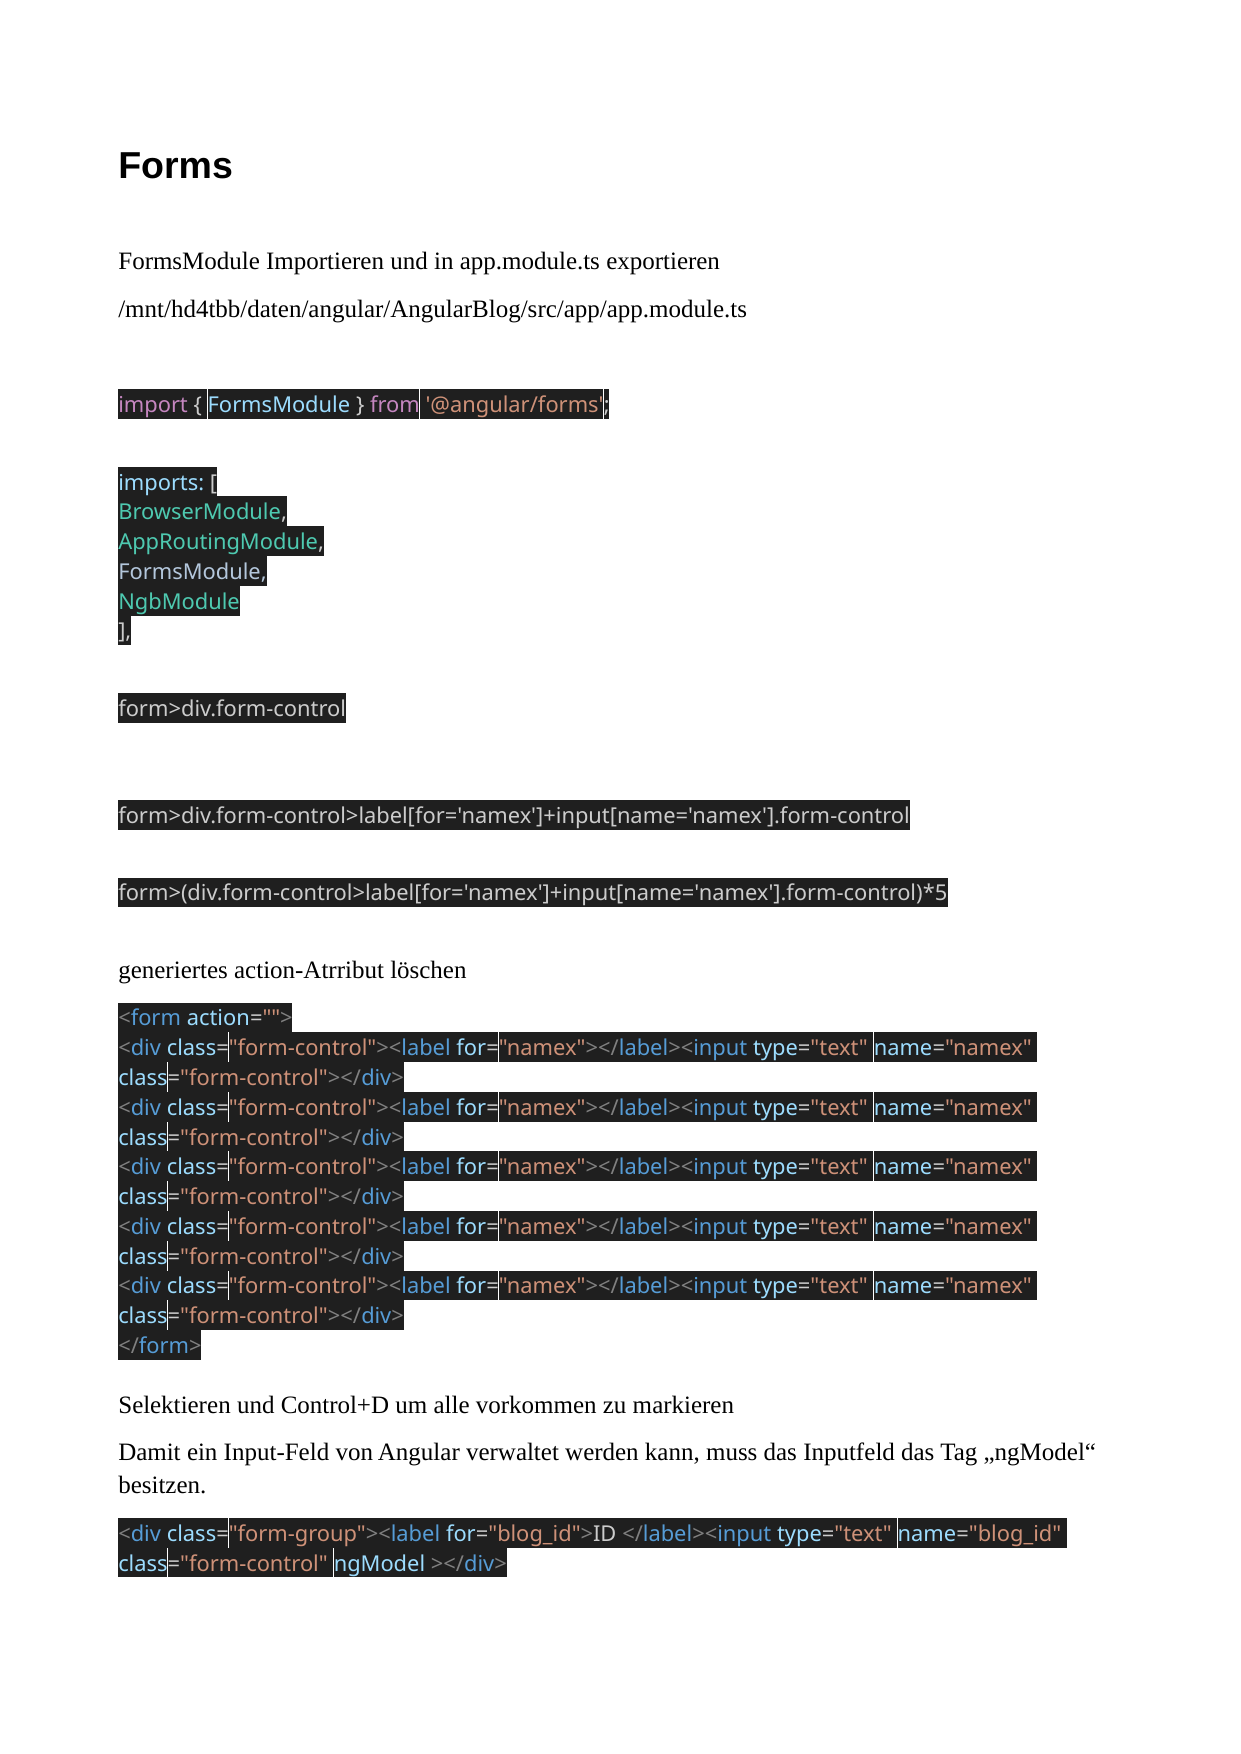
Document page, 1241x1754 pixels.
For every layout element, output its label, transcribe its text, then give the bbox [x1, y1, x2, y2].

text AppRoutingModule, [118, 526, 1122, 556]
text form>(div.form-control>label[for='namex']+input[name='namex'].form-control)*5 [118, 877, 1122, 907]
text Damit ein Input-Feld von Angular verwaltet werden kann, muss das Inputfeld das Tag „ngModel“ besitzen. [118, 1437, 1122, 1499]
text </form> [118, 1330, 1122, 1360]
text <div class="form-group"><label for="blog_id">ID </label><input type="text" name="blog_id" class="form-control" ngModel ></div> [118, 1518, 1122, 1577]
text /mnt/hd4tbb/daten/angular/AngularBlog/src/app/app.module.ts [118, 294, 1122, 323]
text <div class="form-control"><label for="namex"></label><input type="text" name="namex" class="form-control"></div> [118, 1032, 1122, 1092]
text BrowserModule, [118, 496, 1122, 526]
text form>div.form-control [118, 693, 1122, 723]
text <div class="form-control"><label for="namex"></label><input type="text" name="namex" class="form-control"></div> [118, 1211, 1122, 1271]
text import { FormsModule } from '@angular/forms'; [118, 389, 1122, 419]
subtitle Forms [118, 143, 1122, 186]
text <div class="form-control"><label for="namex"></label><input type="text" name="namex" class="form-control"></div> [118, 1151, 1122, 1211]
text ], [118, 616, 1122, 645]
text FormsModule, [118, 556, 1122, 586]
text <form action=""> [118, 1002, 1122, 1032]
text <div class="form-control"><label for="namex"></label><input type="text" name="namex" class="form-control"></div> [118, 1271, 1122, 1330]
text form>div.form-control>label[for='namex']+input[name='namex'].form-control [118, 800, 1122, 830]
text <div class="form-control"><label for="namex"></label><input type="text" name="namex" class="form-control"></div> [118, 1092, 1122, 1151]
text Selektieren und Control+D um alle vorkommen zu markieren [118, 1390, 1122, 1418]
text generiertes action-Atrribut löschen [118, 955, 1122, 983]
text imports: [ [118, 467, 1122, 496]
text FormsModule Importieren und in app.module.ts exportieren [118, 246, 1122, 275]
text NgbModule [118, 586, 1122, 616]
